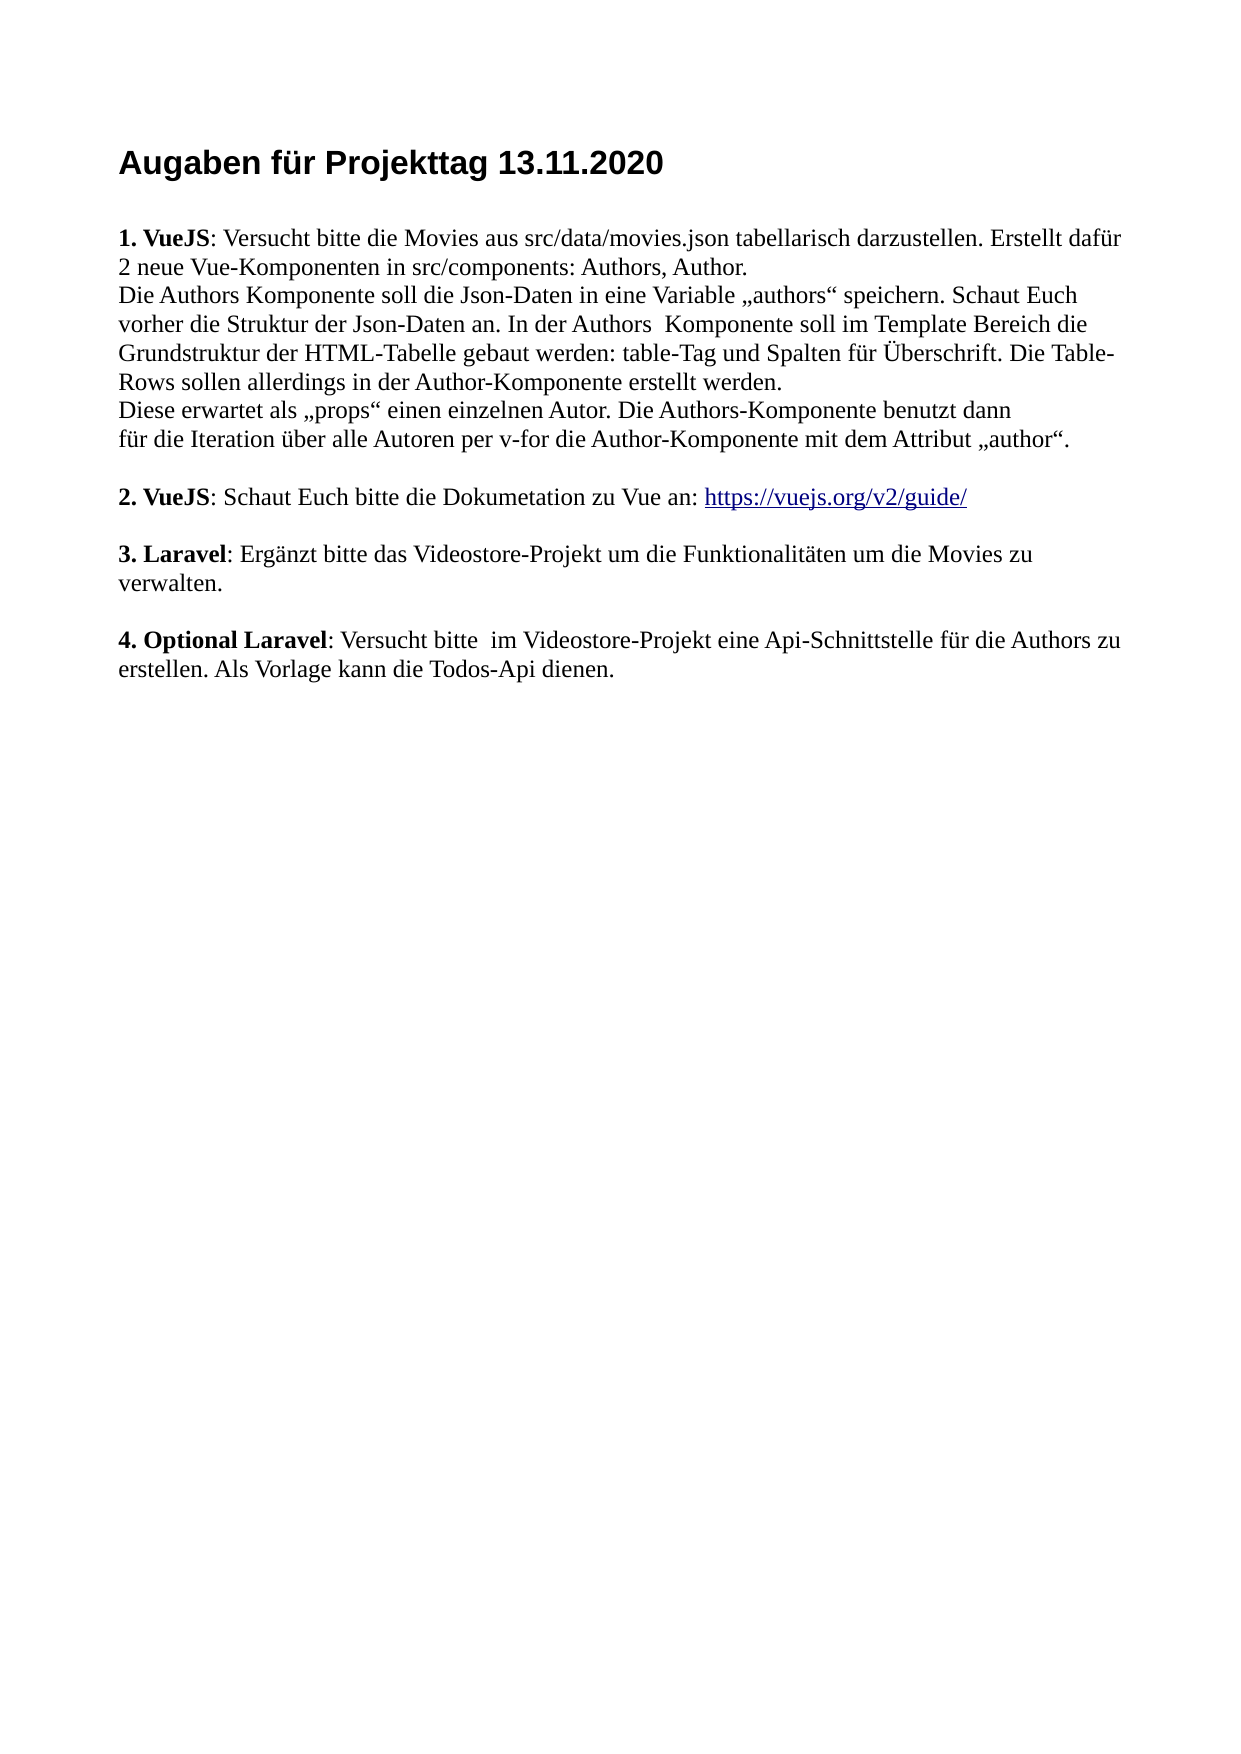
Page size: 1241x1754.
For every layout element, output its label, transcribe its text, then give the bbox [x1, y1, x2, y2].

text für die Iteration über alle Autoren per v-for die Author-Komponente mit dem Attribut „author“. [118, 424, 1122, 453]
text 1. VueJS: Versucht bitte die Movies aus src/data/movies.json tabellarisch darzustellen. Erstellt dafür 2 neue Vue-Komponenten in src/components: Authors, Author. [118, 223, 1122, 281]
text 3. Laravel: Ergänzt bitte das Videostore-Projekt um die Funktionalitäten um die Movies zu verwalten. [118, 539, 1122, 597]
subtitle Augaben für Projekttag 13.11.2020 [118, 143, 1122, 182]
text Die Authors Komponente soll die Json-Daten in eine Variable „authors“ speichern. Schaut Euch vorher die Struktur der Json-Daten an. In der Authors Komponente soll im Template Bereich die Grundstruktur der HTML-Tabelle gebaut werden: table-Tag und Spalten für Überschrift. Die Table-Rows sollen allerdings in der Author-Komponente erstellt werden. [118, 281, 1122, 396]
text Diese erwartet als „props“ einen einzelnen Autor. Die Authors-Komponente benutzt dann [118, 396, 1122, 424]
text 2. VueJS: Schaut Euch bitte die Dokumetation zu Vue an: https://vuejs.org/v2/guide/ [118, 482, 1122, 511]
text 4. Optional Laravel: Versucht bitte im Videostore-Projekt eine Api-Schnittstelle für die Authors zu erstellen. Als Vorlage kann die Todos-Api dienen. [118, 626, 1122, 683]
